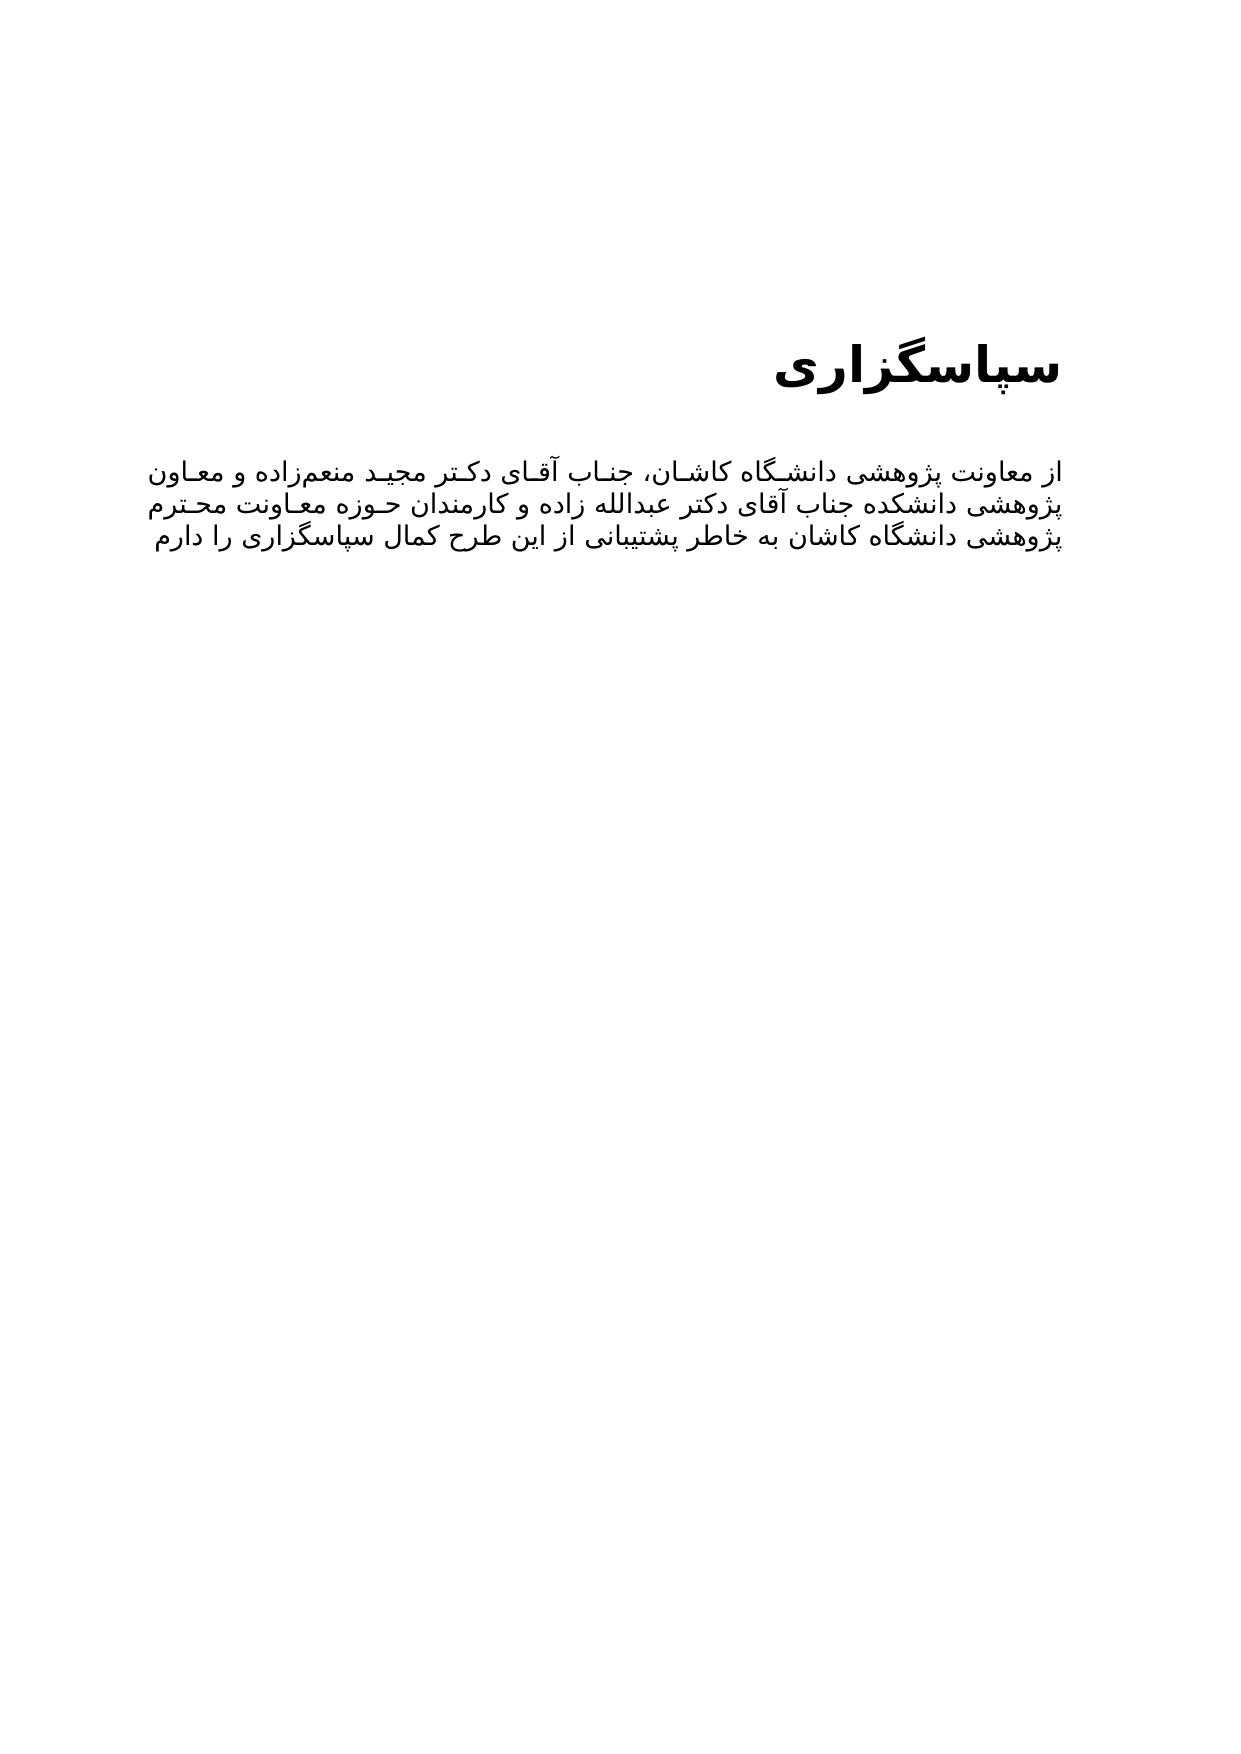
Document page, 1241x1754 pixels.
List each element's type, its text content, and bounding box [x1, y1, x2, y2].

text از معاونت پژوهشی دانشگاه کاشان، جناب آقای دکتر مجید منعم‌زاده و معاون پژوهشی دانشکده جناب آقای دکتر عبدالله زاده و کارمندان حوزه معاونت محترم پژوهشی دانشگاه کاشان به خاطر پشتیبانی از این طرح کمال سپاسگزاری را دارم [148, 457, 1063, 551]
text سپاسگزاری [148, 336, 1063, 394]
